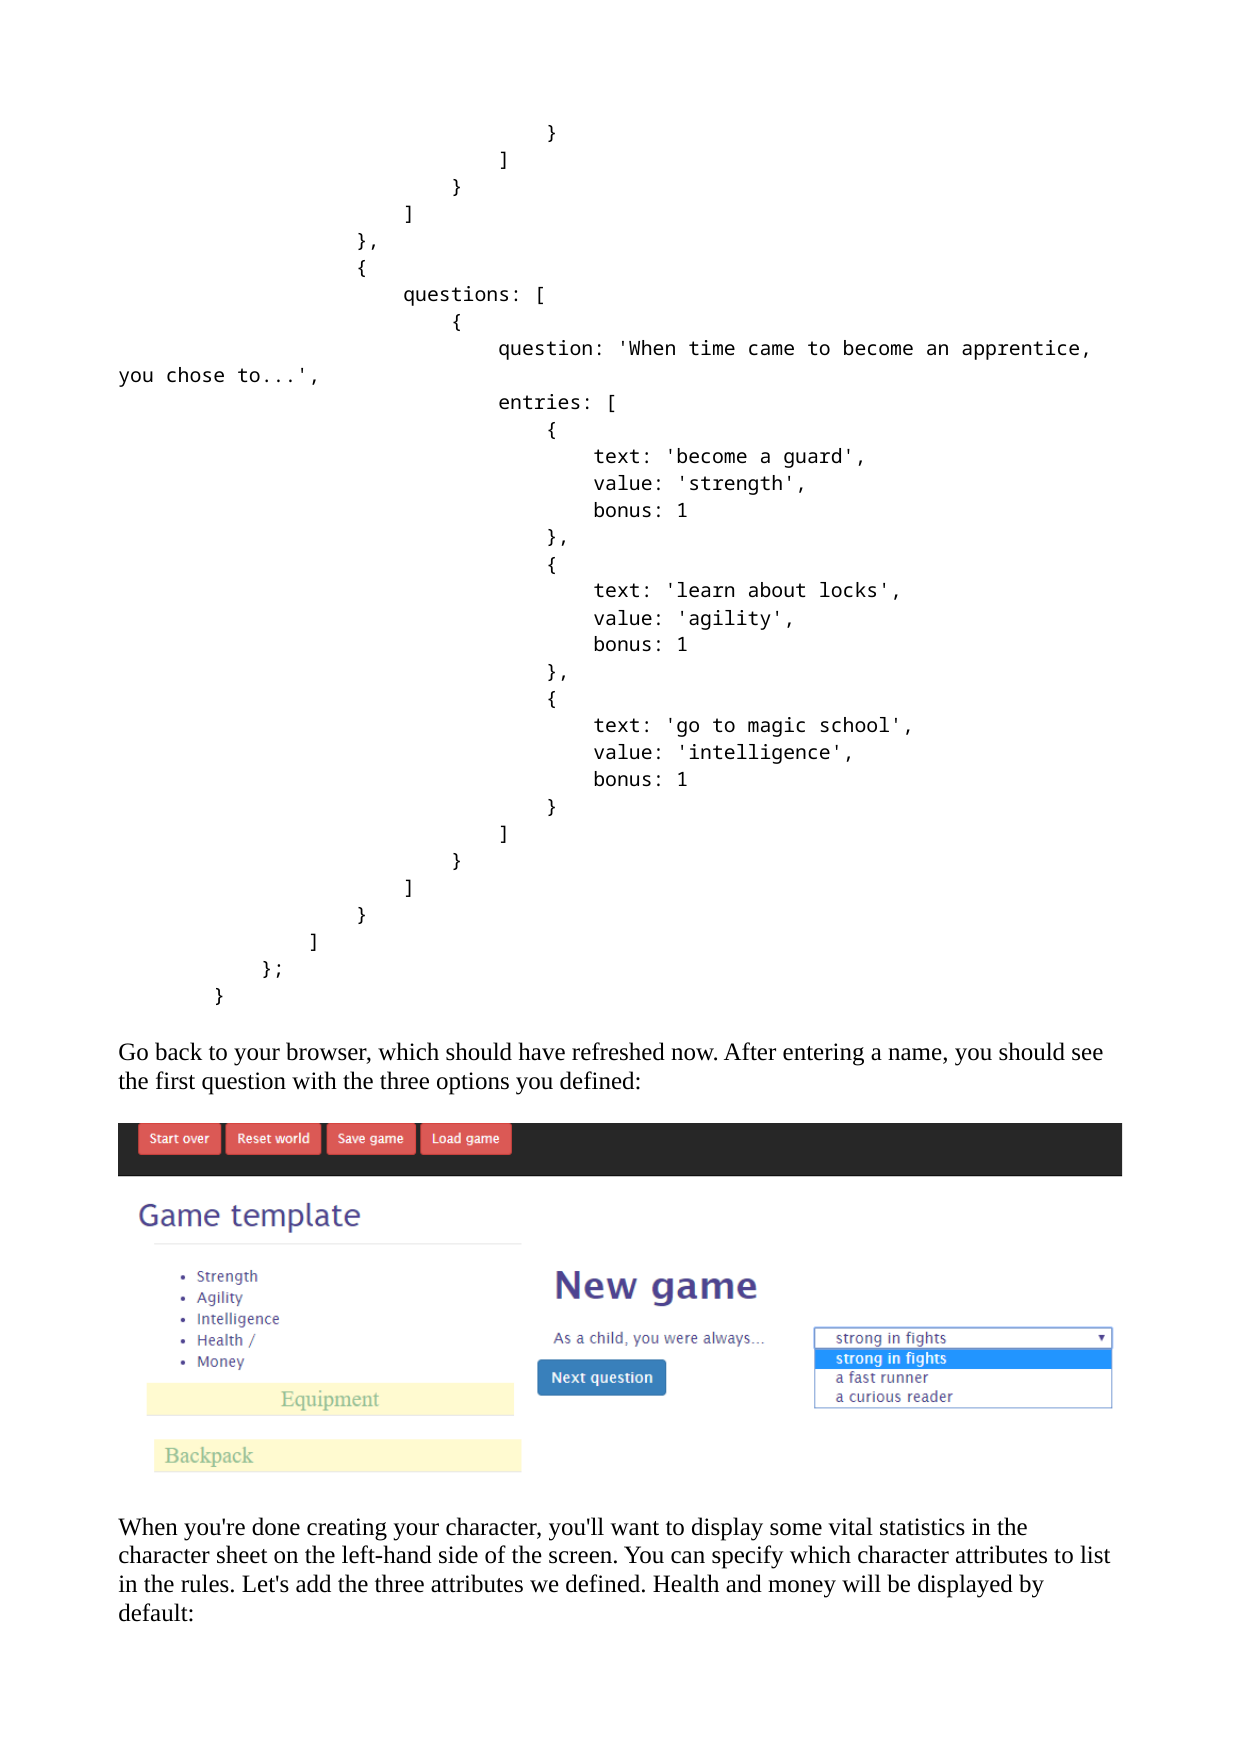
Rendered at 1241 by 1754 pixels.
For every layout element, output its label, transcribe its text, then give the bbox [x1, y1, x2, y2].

picture [118, 1123, 1123, 1483]
text } [118, 172, 1122, 199]
text Go back to your browser, which should have refreshed now. After entering a name, you should see the first question with the three options you defined: [118, 1037, 1122, 1095]
text ] [118, 145, 1122, 172]
text value: 'strength', [118, 469, 1122, 496]
text { [118, 307, 1122, 334]
text ] [118, 819, 1122, 847]
text ] [118, 927, 1122, 954]
text question: 'When time came to become an apprentice, you chose to...', [118, 334, 1122, 388]
text ] [118, 199, 1122, 226]
text value: 'agility', [118, 604, 1122, 631]
text }; [118, 954, 1122, 981]
text }, [118, 523, 1122, 550]
text { [118, 415, 1122, 442]
text ] [118, 873, 1122, 901]
text text: 'become a guard', [118, 442, 1122, 469]
text text: 'go to magic school', [118, 712, 1122, 739]
text } [118, 847, 1122, 873]
text }, [118, 658, 1122, 685]
text } [118, 793, 1122, 819]
text } [118, 118, 1122, 145]
text { [118, 550, 1122, 577]
text { [118, 685, 1122, 712]
text } [118, 901, 1122, 927]
text }, [118, 226, 1122, 253]
text bonus: 1 [118, 631, 1122, 658]
text value: 'intelligence', [118, 739, 1122, 766]
text } [118, 981, 1122, 1008]
text { [118, 253, 1122, 280]
text When you're done creating your character, you'll want to display some vital statistics in the character sheet on the left-hand side of the screen. You can specify which character attributes to list in the rules. Let's add the three attributes we defined. Health and money will be displayed by default: [118, 1512, 1122, 1627]
text entries: [ [118, 388, 1122, 415]
text bonus: 1 [118, 766, 1122, 793]
text questions: [ [118, 280, 1122, 307]
text bonus: 1 [118, 496, 1122, 523]
text text: 'learn about locks', [118, 577, 1122, 604]
